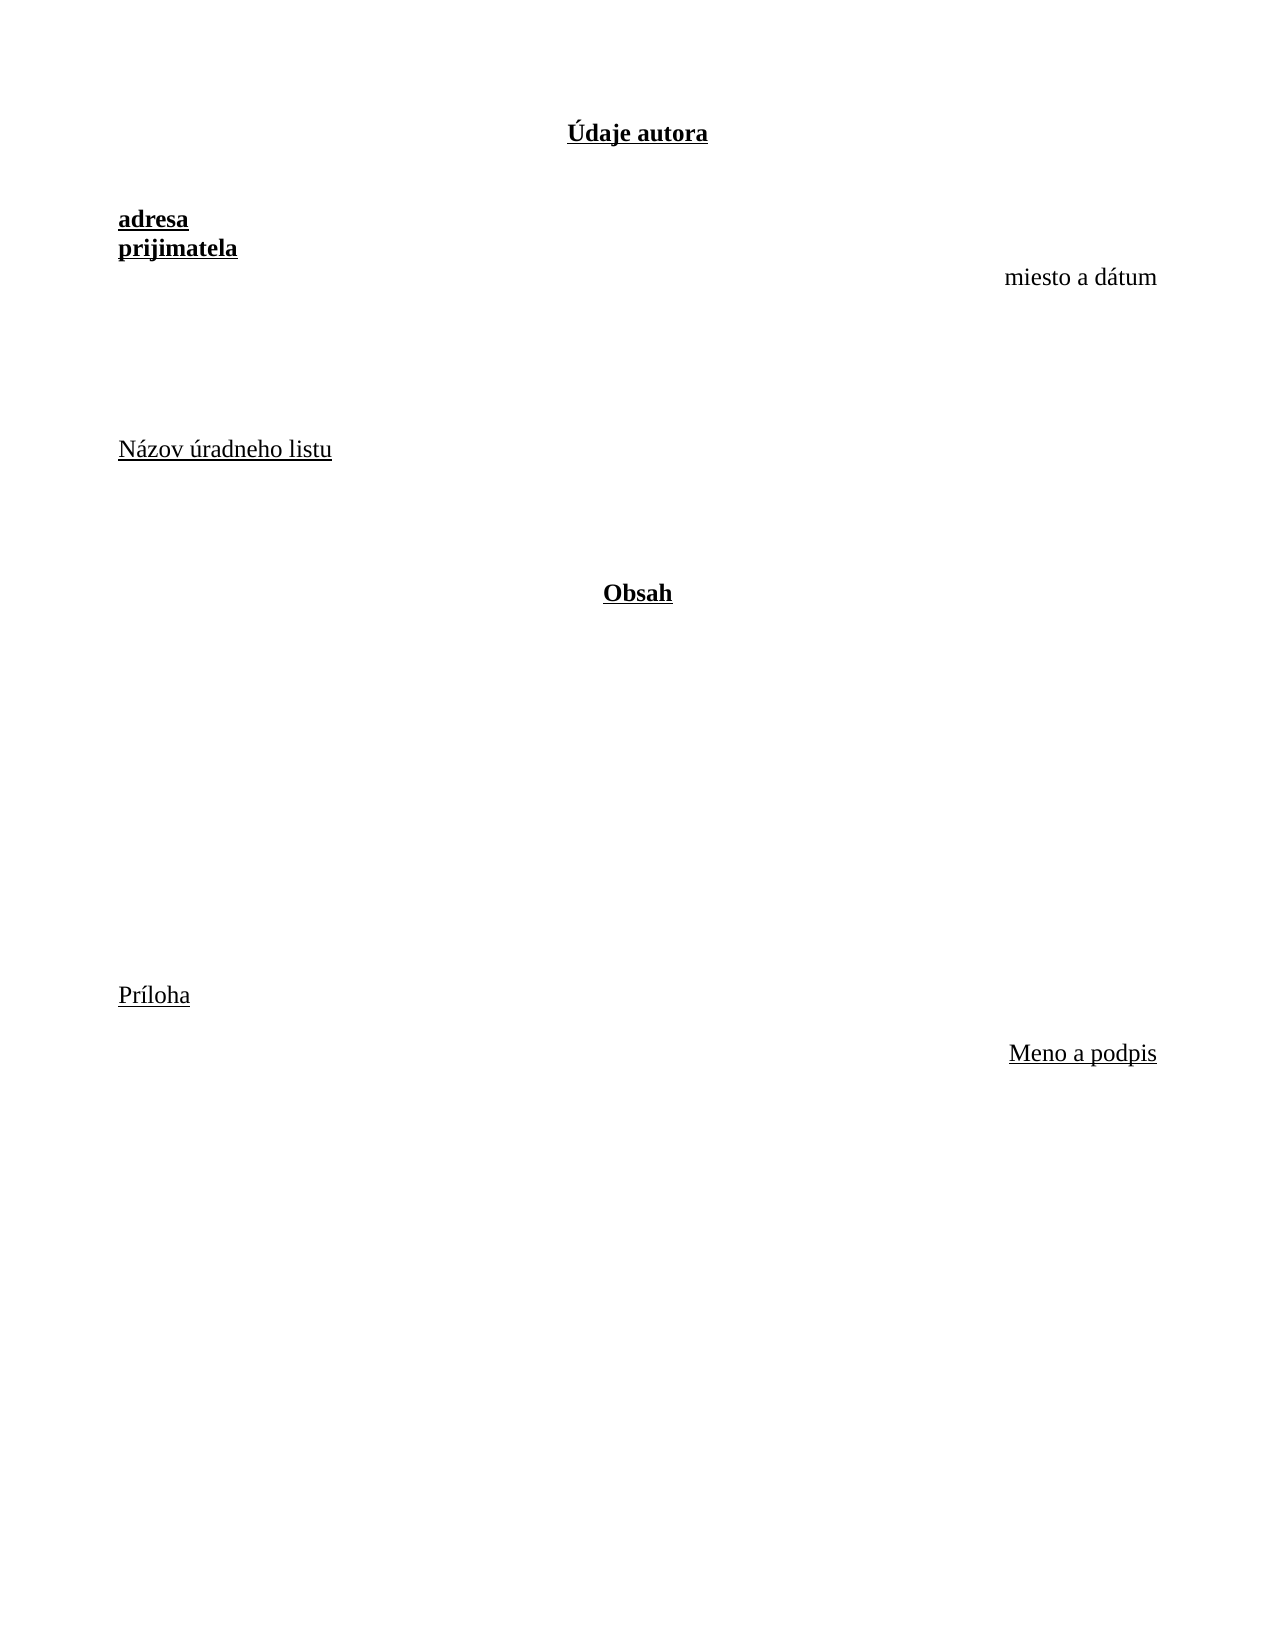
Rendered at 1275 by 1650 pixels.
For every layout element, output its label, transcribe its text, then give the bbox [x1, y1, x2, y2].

text adresa [118, 204, 1157, 233]
text prijimatela [118, 233, 1157, 262]
text Názov úradneho listu [118, 434, 1157, 463]
text miesto a dátum [118, 262, 1157, 291]
text Meno a podpis [118, 1038, 1157, 1067]
text Obsah [118, 578, 1157, 607]
text Údaje autora [118, 118, 1157, 147]
text Príloha [118, 981, 1157, 1009]
